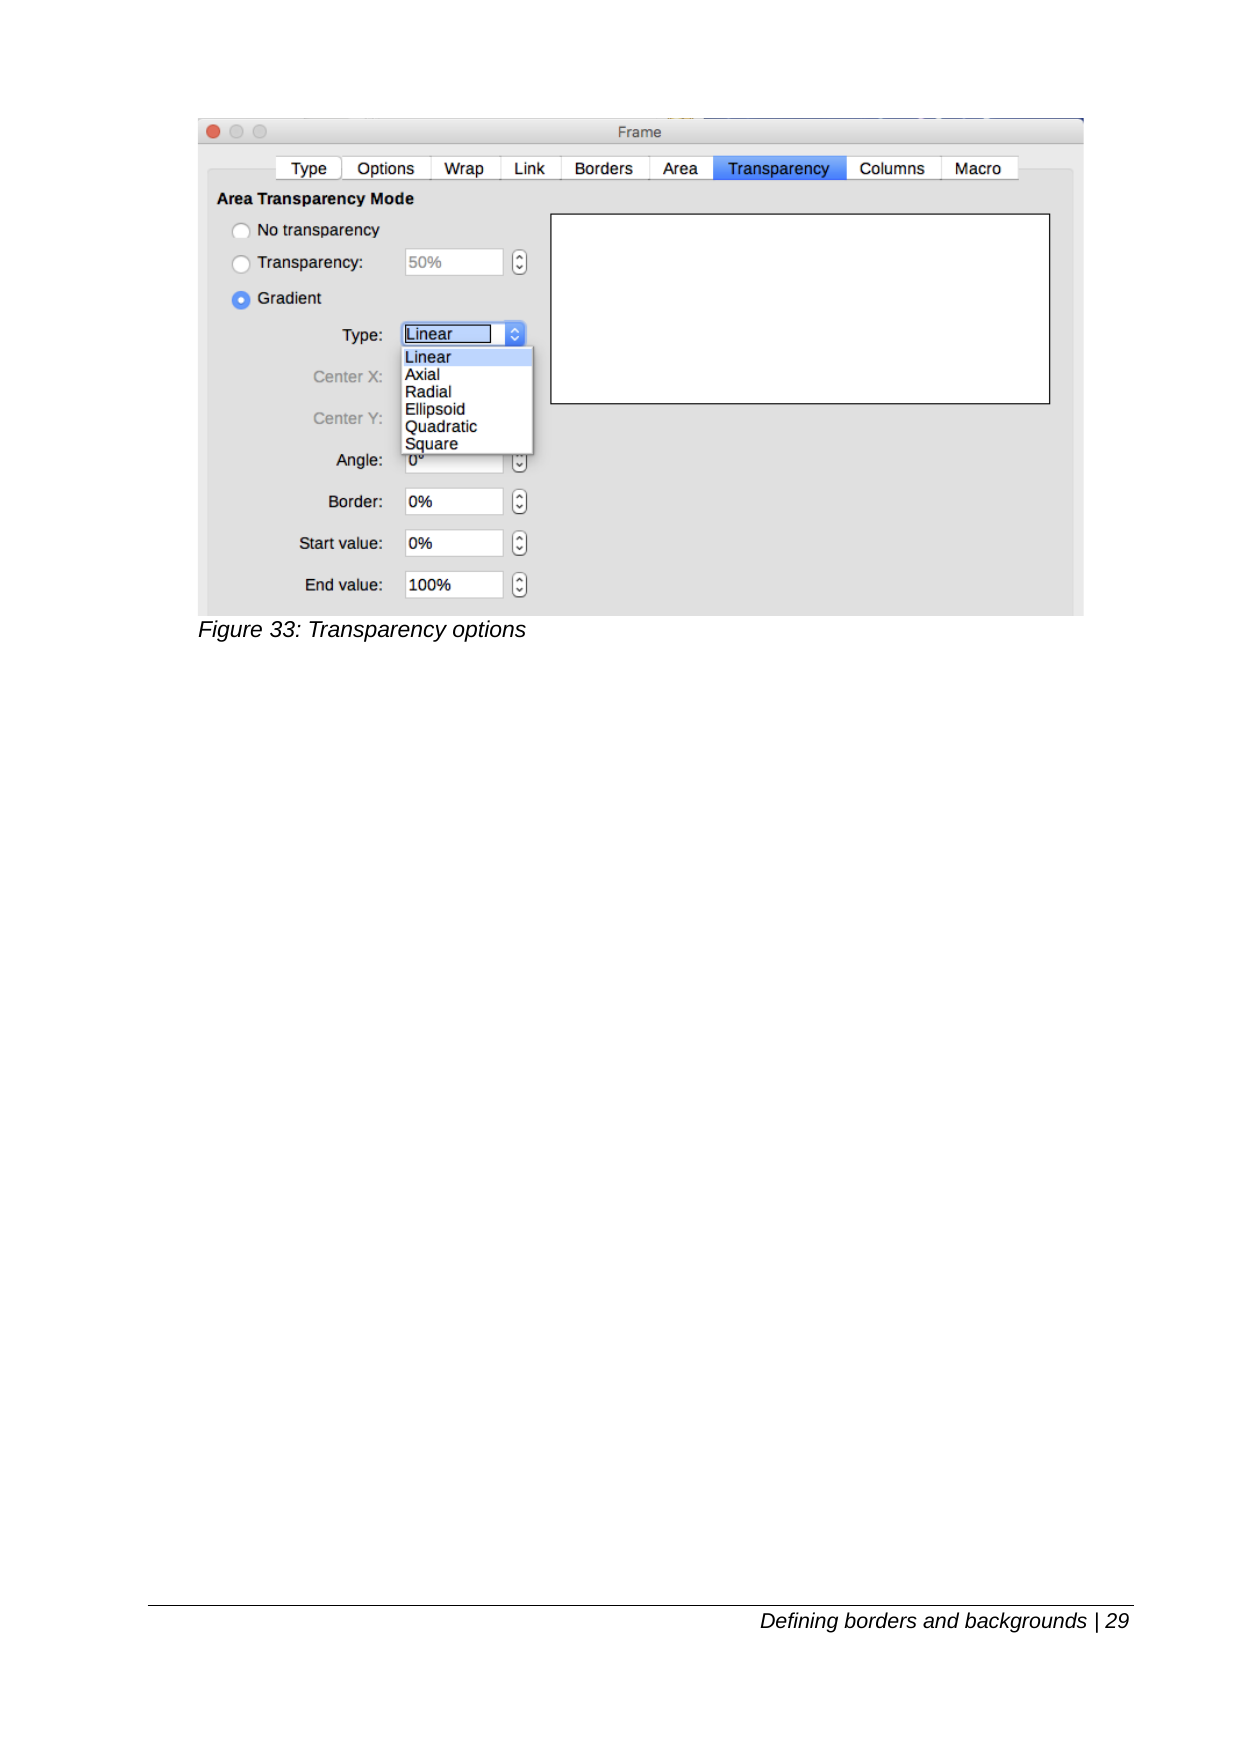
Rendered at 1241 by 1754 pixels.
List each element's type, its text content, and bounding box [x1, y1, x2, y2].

picture [197, 118, 1084, 616]
text Figure 33: Transparency options [198, 616, 1084, 642]
